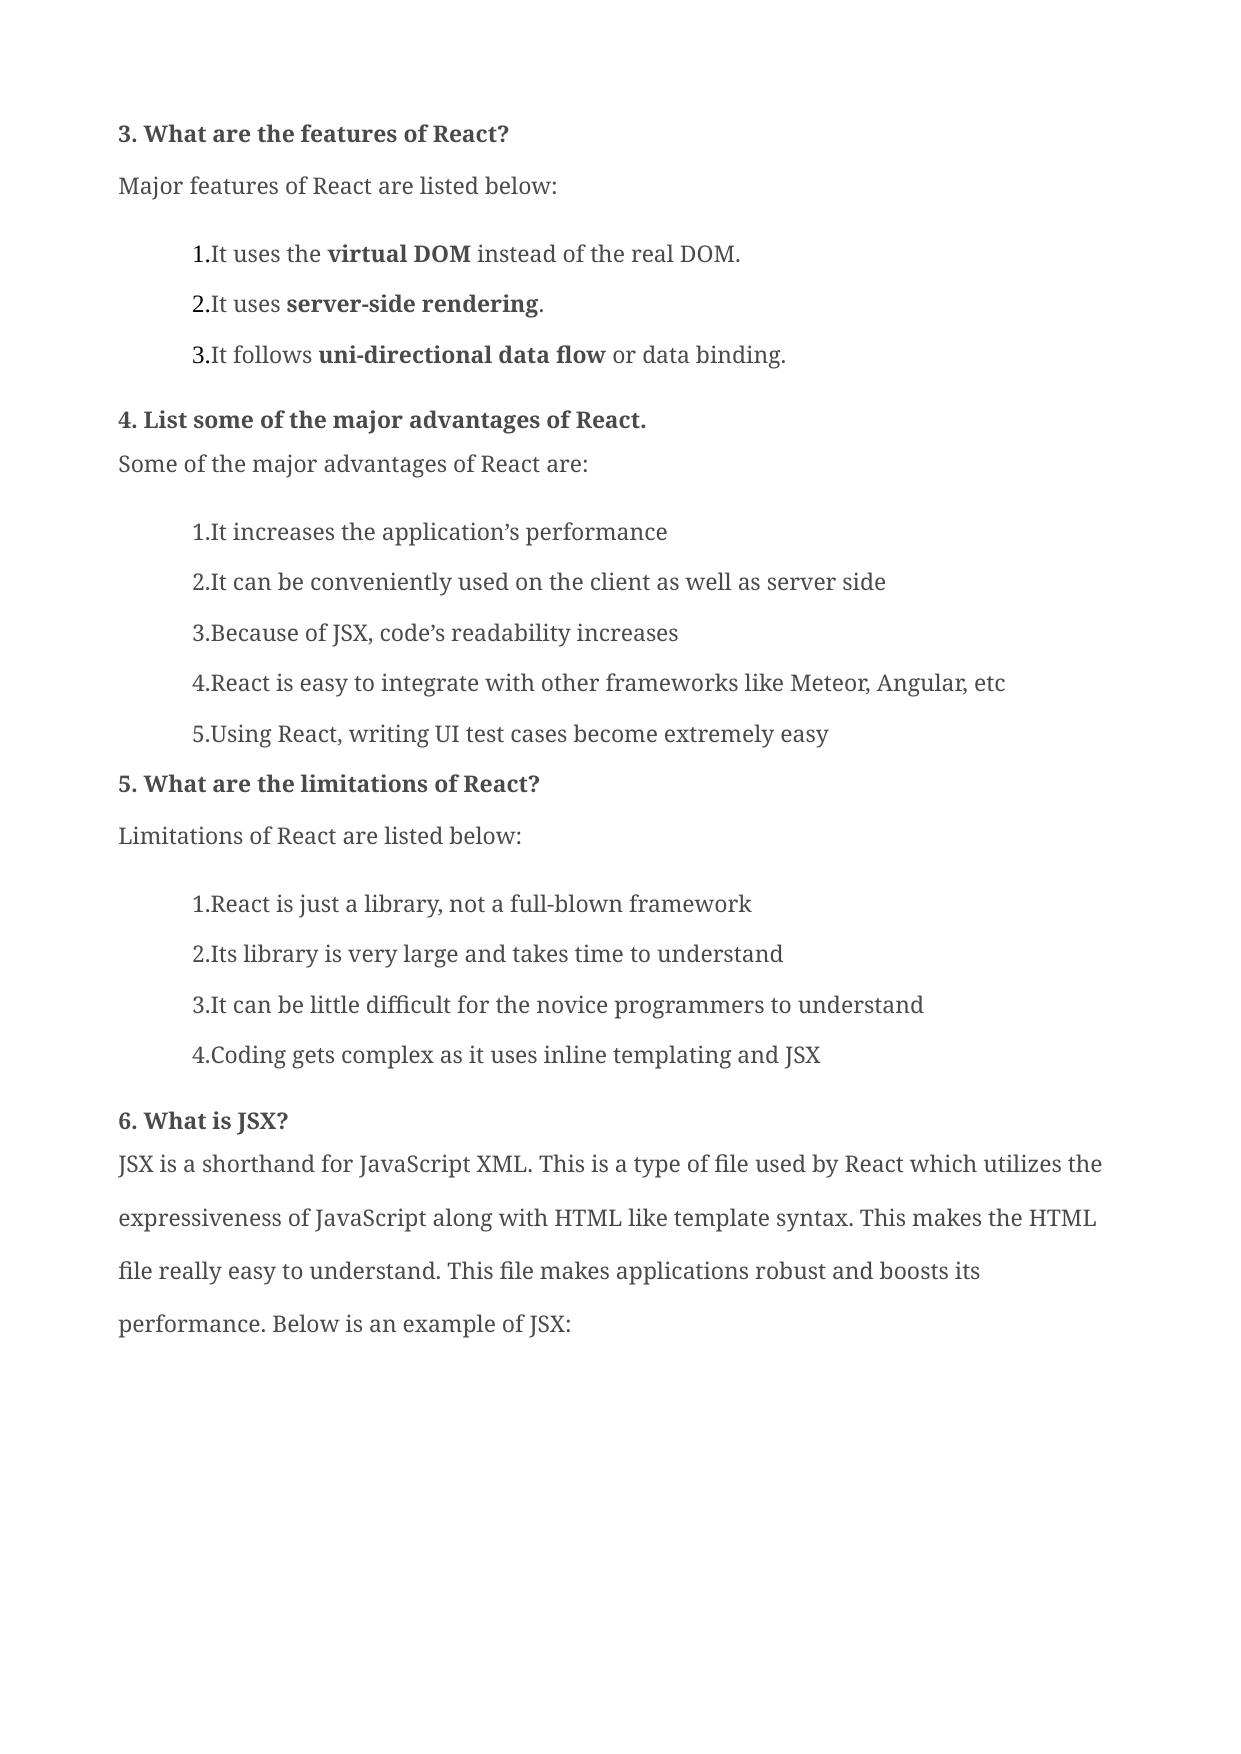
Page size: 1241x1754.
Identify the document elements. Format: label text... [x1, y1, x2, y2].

list React is easy to integrate with other frameworks like Meteor, Angular, etc [118, 667, 1122, 698]
list Its library is very large and takes time to understand [118, 938, 1122, 970]
list It uses the virtual DOM instead of the real DOM. [118, 238, 1122, 269]
list React is just a library, not a full-blown framework [118, 888, 1122, 919]
list Using React, writing UI test cases become extremely easy [118, 718, 1122, 749]
list It follows uni-directional data flow or data binding. [118, 339, 1122, 370]
list Coding gets complex as it uses inline templating and JSX [118, 1039, 1122, 1071]
subtitle 4. List some of the major advantages of React. [118, 404, 1122, 435]
text Major features of React are listed below: [118, 170, 1122, 201]
subtitle 6. What is JSX? [118, 1104, 1122, 1136]
list It increases the application’s performance [118, 516, 1122, 547]
text JSX is a shorthand for JavaScript XML. This is a type of file used by React which utilizes the expressiveness of JavaScript along with HTML like template syntax. This makes the HTML file really easy to understand. This file makes applications robust and boosts its performance. Below is an example of JSX: [118, 1148, 1122, 1339]
subtitle 5. What are the limitations of React? [118, 768, 1122, 799]
text Limitations of React are listed below: [118, 820, 1122, 851]
subtitle 3. What are the features of React? [118, 118, 1122, 149]
text Some of the major advantages of React are: [118, 448, 1122, 479]
list Because of JSX, code’s readability increases [118, 617, 1122, 648]
list It can be conveniently used on the client as well as server side [118, 566, 1122, 597]
list It can be little difficult for the novice programmers to understand [118, 989, 1122, 1020]
list It uses server-side rendering. [118, 288, 1122, 320]
